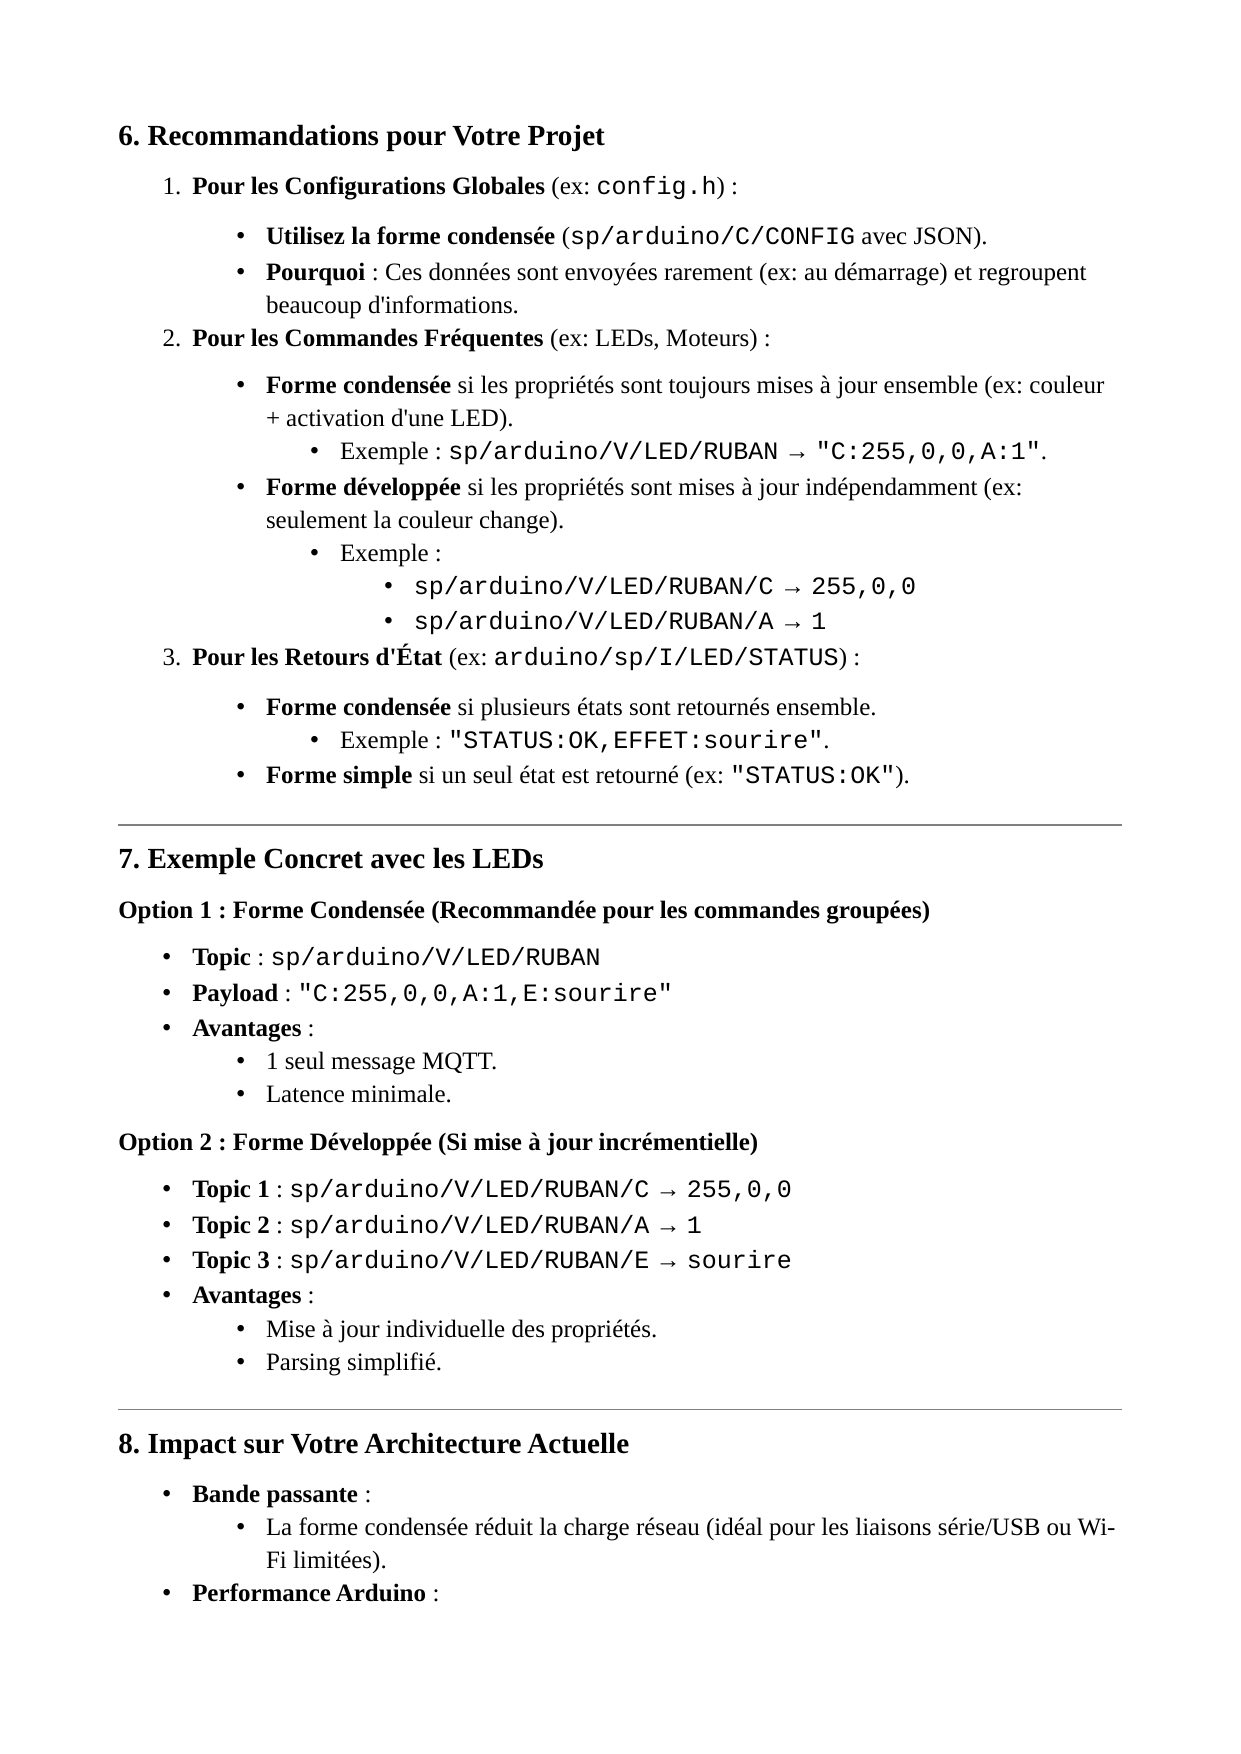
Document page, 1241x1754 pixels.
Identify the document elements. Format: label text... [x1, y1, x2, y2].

list Forme condensée si les propriétés sont toujours mises à jour ensemble (ex: couleur + activation d'une LED). [236, 370, 1122, 432]
list 1 seul message MQTT. [236, 1046, 1122, 1075]
list Forme simple si un seul état est retourné (ex: "STATUS:OK"). [236, 760, 1122, 791]
list sp/arduino/V/LED/RUBAN/C → 255,0,0 [384, 571, 1122, 602]
list Exemple : "STATUS:OK,EFFET:sourire". [310, 725, 1122, 756]
list sp/arduino/V/LED/RUBAN/A → 1 [384, 606, 1122, 637]
list Utilisez la forme condensée (sp/arduino/C/CONFIG avec JSON). [236, 221, 1122, 252]
subtitle Option 2 : Forme Développée (Si mise à jour incrémentielle) [118, 1127, 1122, 1156]
list Latence minimale. [236, 1079, 1122, 1108]
list Payload : "C:255,0,0,A:1,E:sourire" [162, 978, 1122, 1008]
subtitle 7. Exemple Concret avec les LEDs [118, 842, 1122, 875]
list Avantages : [162, 1013, 1122, 1042]
list Forme développée si les propriétés sont mises à jour indépendamment (ex: seulement la couleur change). [236, 472, 1122, 533]
list Pour les Retours d'État (ex: arduino/sp/I/LED/STATUS) : [162, 642, 1122, 672]
list Exemple : sp/arduino/V/LED/RUBAN → "C:255,0,0,A:1". [310, 436, 1122, 467]
list Topic : sp/arduino/V/LED/RUBAN [162, 942, 1122, 973]
list Mise à jour individuelle des propriétés. [236, 1314, 1122, 1342]
subtitle Option 1 : Forme Condensée (Recommandée pour les commandes groupées) [118, 895, 1122, 923]
list Parsing simplifié. [236, 1347, 1122, 1375]
list Forme condensée si plusieurs états sont retournés ensemble. [236, 692, 1122, 720]
subtitle 6. Recommandations pour Votre Projet [118, 118, 1122, 152]
list Topic 3 : sp/arduino/V/LED/RUBAN/E → sourire [162, 1245, 1122, 1276]
list Pour les Configurations Globales (ex: config.h) : [162, 171, 1122, 202]
list Performance Arduino : [162, 1578, 1122, 1607]
list Topic 1 : sp/arduino/V/LED/RUBAN/C → 255,0,0 [162, 1174, 1122, 1205]
list Avantages : [162, 1281, 1122, 1309]
list Pour les Commandes Fréquentes (ex: LEDs, Moteurs) : [162, 323, 1122, 351]
list Bande passante : [162, 1479, 1122, 1508]
list Pourquoi : Ces données sont envoyées rarement (ex: au démarrage) et regroupent beaucoup d'informations. [236, 257, 1122, 318]
subtitle 8. Impact sur Votre Architecture Actuelle [118, 1426, 1122, 1459]
list Exemple : [310, 538, 1122, 567]
list La forme condensée réduit la charge réseau (idéal pour les liaisons série/USB ou Wi-Fi limitées). [236, 1512, 1122, 1574]
list Topic 2 : sp/arduino/V/LED/RUBAN/A → 1 [162, 1210, 1122, 1241]
